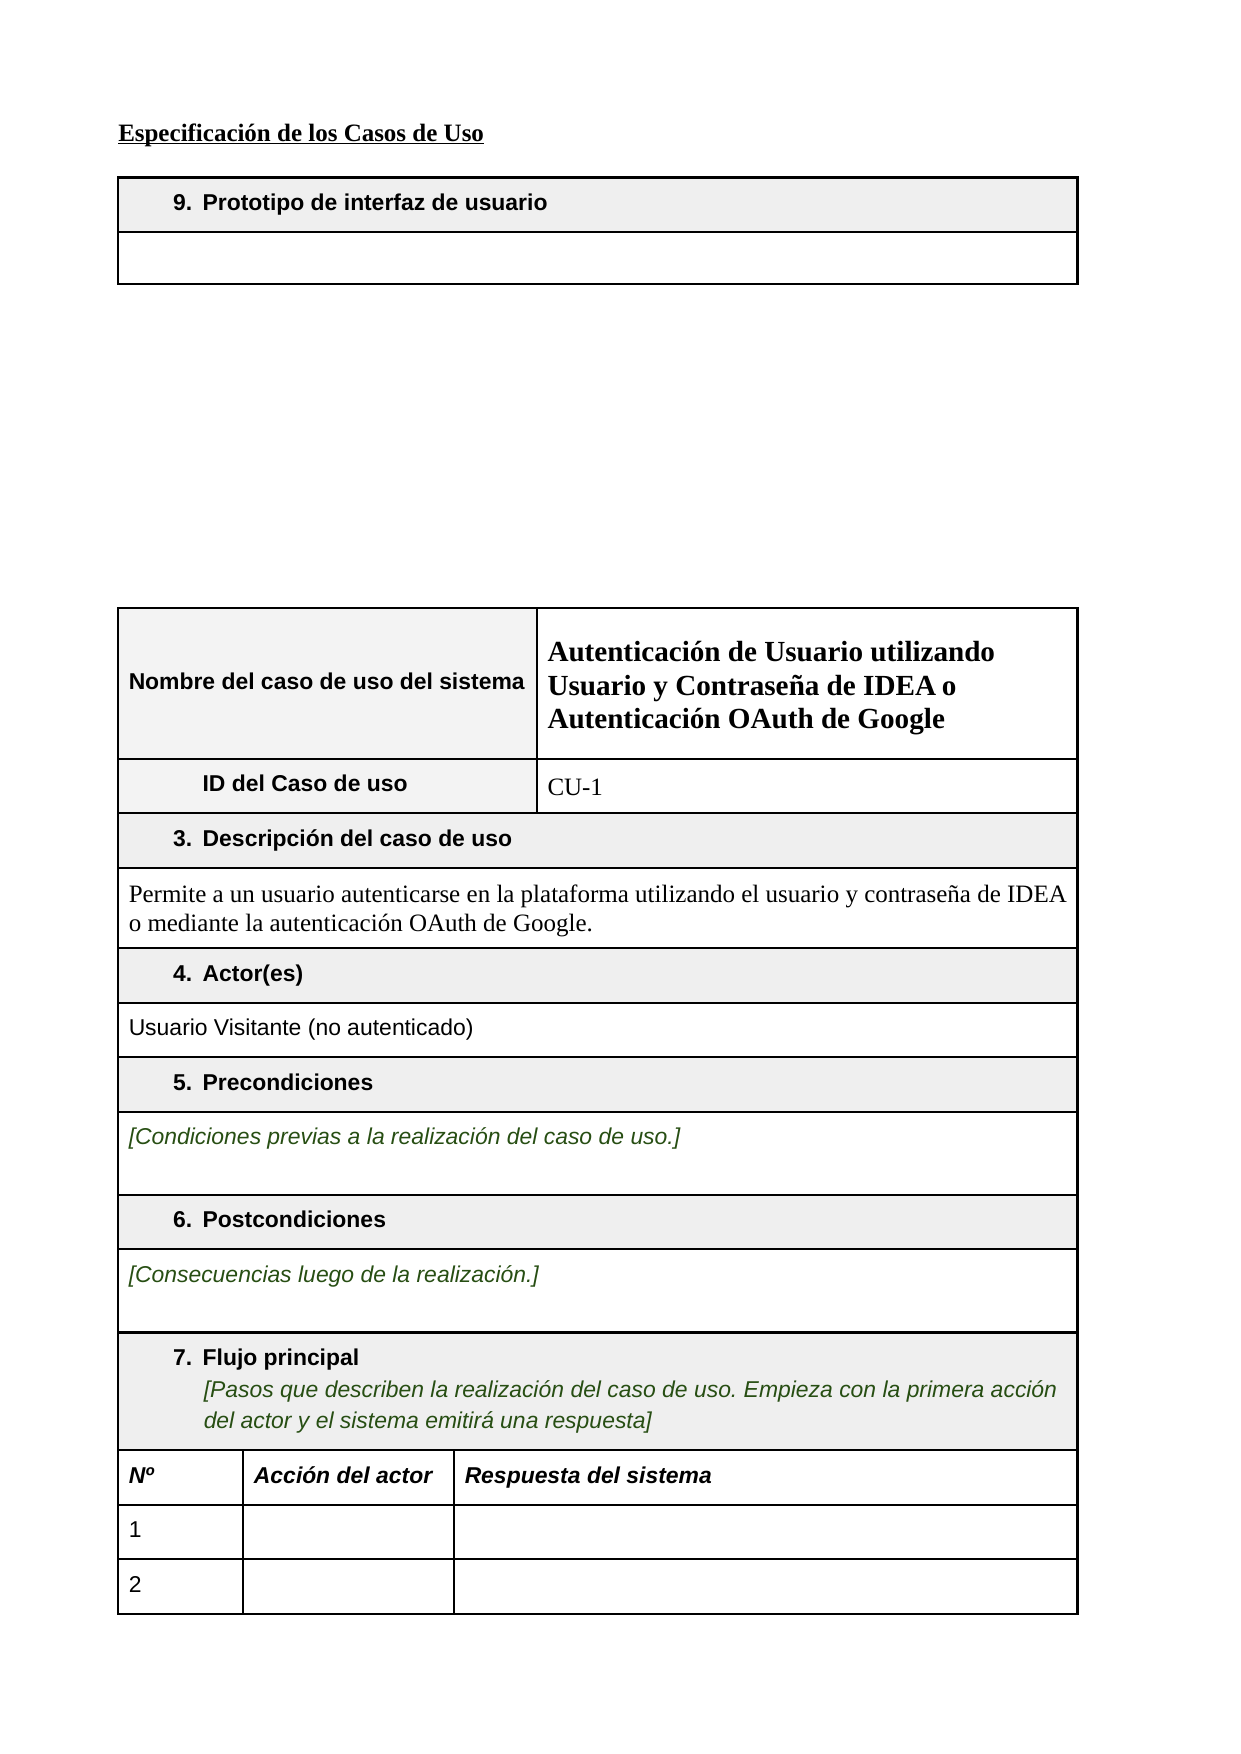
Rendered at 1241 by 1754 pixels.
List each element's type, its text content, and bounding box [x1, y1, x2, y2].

table_cell [455, 1506, 1076, 1558]
table_cell [244, 1506, 453, 1558]
table_cell [Condiciones previas a la realización del caso de uso.] [119, 1113, 1076, 1194]
table_cell 2 [119, 1560, 242, 1612]
table_cell Actor(es) [119, 949, 1076, 1002]
table_cell [244, 1560, 453, 1612]
table_cell [119, 233, 1076, 282]
table_cell [455, 1560, 1076, 1612]
table_cell 1 [119, 1506, 242, 1558]
table_cell Postcondiciones [119, 1196, 1076, 1248]
table_cell Precondiciones [119, 1058, 1076, 1111]
table_cell Respuesta del sistema [455, 1451, 1076, 1503]
table_cell Prototipo de interfaz de usuario [119, 179, 1076, 231]
table_cell [Consecuencias luego de la realización.] [119, 1250, 1076, 1331]
table_cell Usuario Visitante (no autenticado) [119, 1004, 1076, 1056]
table_cell Descripción del caso de uso [119, 814, 1076, 867]
table_cell Permite a un usuario autenticarse en la plataforma utilizando el usuario y contraseña de IDEA o mediante la autenticación OAuth de Google. [119, 869, 1076, 947]
table_header Nombre del caso de uso del sistema [119, 609, 536, 758]
table_cell Flujo principal [Pasos que describen la realización del caso de uso. Empieza con la primera acción del actor y el sistema emitirá una respuesta] [119, 1334, 1076, 1449]
table_cell ID del Caso de uso [119, 760, 536, 812]
table_cell Nº [119, 1451, 242, 1503]
table_header Autenticación de Usuario utilizando Usuario y Contraseña de IDEA o Autenticación OAuth de Google [538, 609, 1076, 758]
table_cell CU-1 [538, 760, 1076, 812]
table_cell Acción del actor [244, 1451, 453, 1503]
